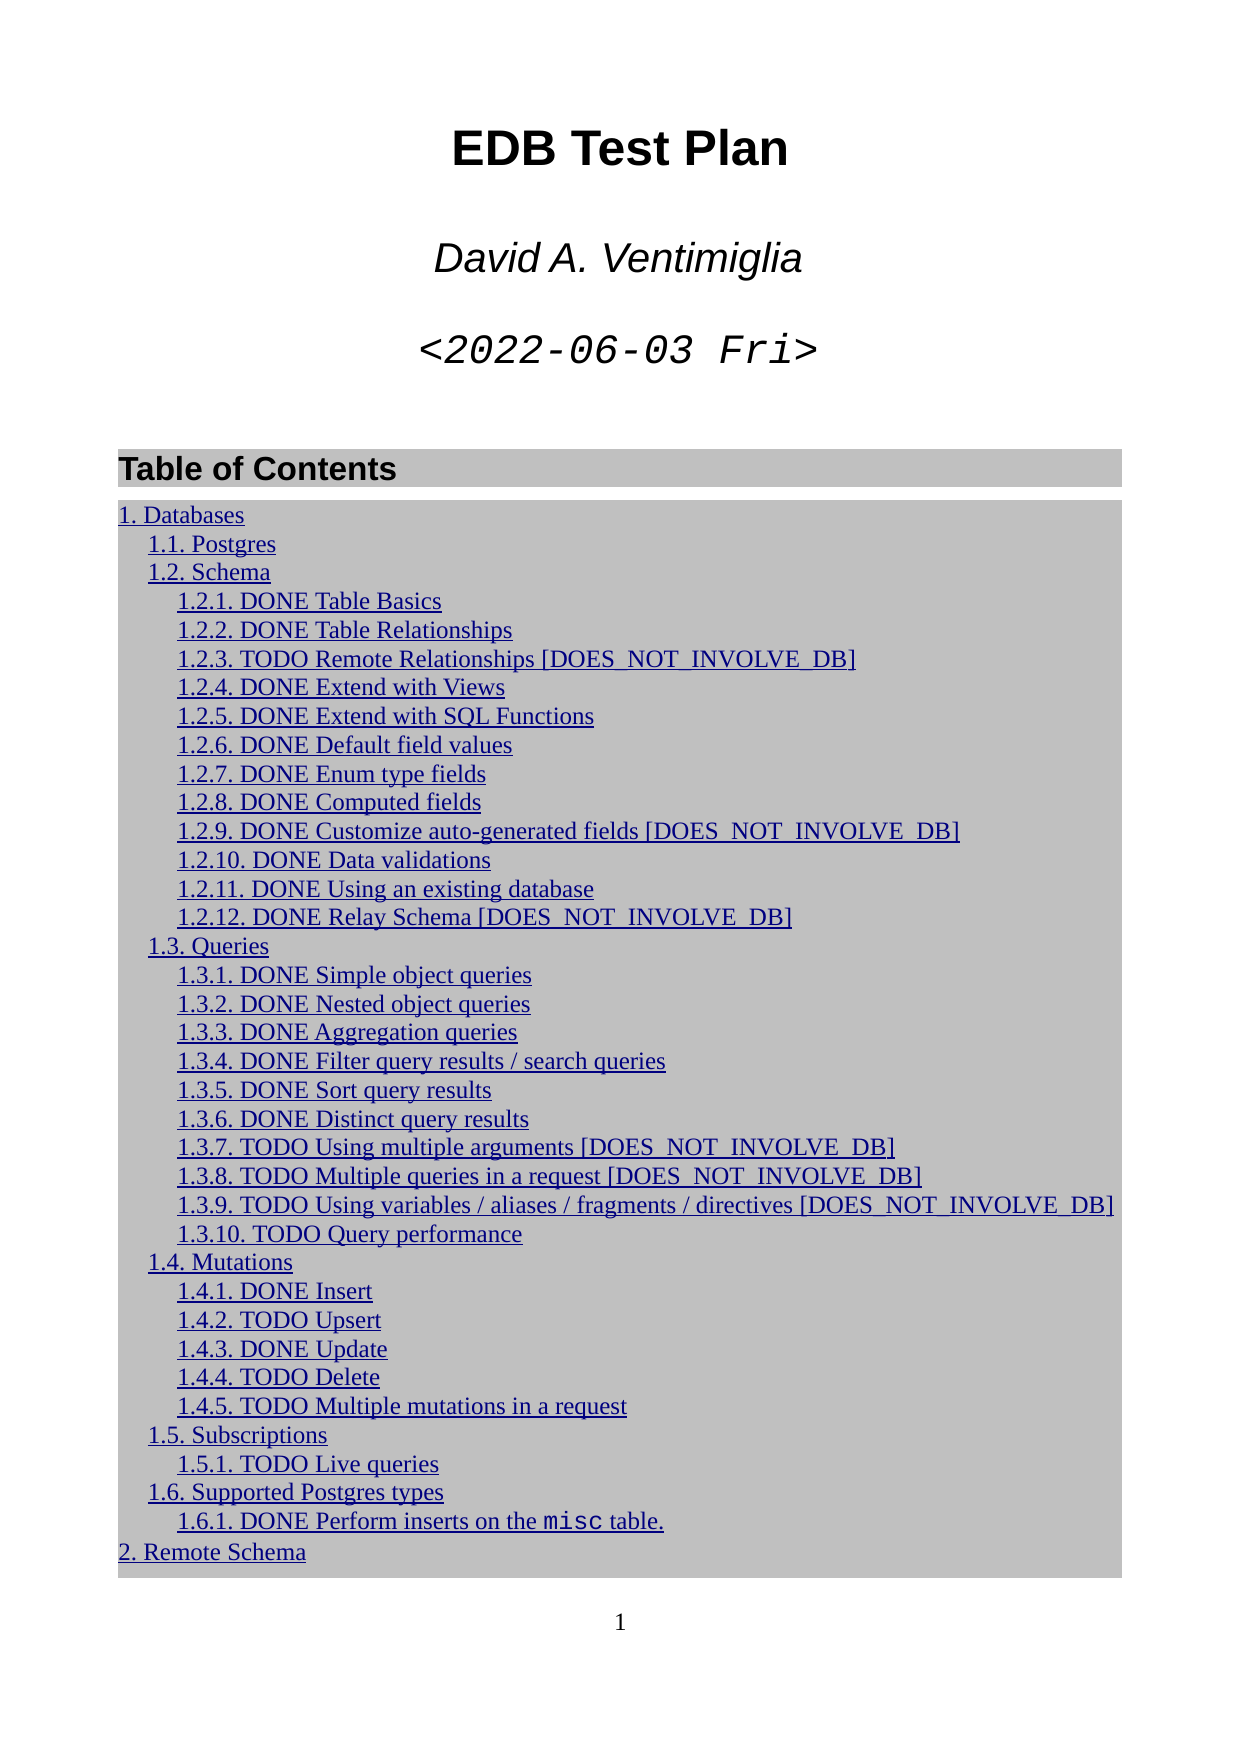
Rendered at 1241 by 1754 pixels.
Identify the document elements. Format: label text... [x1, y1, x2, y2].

text 1.2.9. DONE Customize auto-generated fields [DOES_NOT_INVOLVE_DB] [177, 816, 1122, 845]
text 1.3.1. DONE Simple object queries [177, 960, 1122, 989]
text 1.3.3. DONE Aggregation queries [177, 1017, 1122, 1046]
text 1.2.8. DONE Computed fields [177, 787, 1122, 816]
text 1.3.7. TODO Using multiple arguments [DOES_NOT_INVOLVE_DB] [177, 1132, 1122, 1161]
subtitle <2022-06-03 Fri> [118, 329, 1122, 376]
text 1.2.7. DONE Enum type fields [177, 759, 1122, 787]
text 1.4.2. TODO Upsert [177, 1305, 1122, 1334]
text 1.3.5. DONE Sort query results [177, 1075, 1122, 1104]
text 1.3. Queries [148, 931, 1122, 960]
text 1.3.4. DONE Filter query results / search queries [177, 1046, 1122, 1075]
text 1.2.3. TODO Remote Relationships [DOES_NOT_INVOLVE_DB] [177, 644, 1122, 672]
text 1.2.2. DONE Table Relationships [177, 615, 1122, 644]
text 1.4. Mutations [148, 1247, 1122, 1276]
text 1.3.6. DONE Distinct query results [177, 1104, 1122, 1132]
text 2. Remote Schema [118, 1537, 1122, 1566]
text 1.5.1. TODO Live queries [177, 1449, 1122, 1477]
text 1.4.4. TODO Delete [177, 1362, 1122, 1391]
text 1.3.8. TODO Multiple queries in a request [DOES_NOT_INVOLVE_DB] [177, 1161, 1122, 1190]
text 1. Databases [118, 500, 1122, 529]
subtitle Table of Contents [118, 449, 1122, 487]
text 1.2.12. DONE Relay Schema [DOES_NOT_INVOLVE_DB] [177, 902, 1122, 931]
text 1.6. Supported Postgres types [148, 1477, 1122, 1506]
text 1.2.10. DONE Data validations [177, 845, 1122, 874]
text 1.2. Schema [148, 557, 1122, 586]
text 1.2.11. DONE Using an existing database [177, 874, 1122, 902]
text 1.4.3. DONE Update [177, 1334, 1122, 1362]
text 1.3.2. DONE Nested object queries [177, 989, 1122, 1017]
text 1.2.6. DONE Default field values [177, 730, 1122, 759]
title EDB Test Plan [118, 118, 1122, 176]
text 1.5. Subscriptions [148, 1420, 1122, 1449]
subtitle David A. Ventimiglia [118, 233, 1122, 281]
text 1.6.1. DONE Perform inserts on the misc table. [177, 1506, 1122, 1537]
text 1.2.4. DONE Extend with Views [177, 672, 1122, 701]
text 1.2.5. DONE Extend with SQL Functions [177, 701, 1122, 730]
text 1.2.1. DONE Table Basics [177, 586, 1122, 615]
text 1.3.9. TODO Using variables / aliases / fragments / directives [DOES_NOT_INVOLVE_DB] [177, 1190, 1122, 1219]
text 1.4.5. TODO Multiple mutations in a request [177, 1391, 1122, 1420]
text 1.3.10. TODO Query performance [177, 1219, 1122, 1247]
text 1.1. Postgres [148, 529, 1122, 557]
text 1.4.1. DONE Insert [177, 1276, 1122, 1305]
